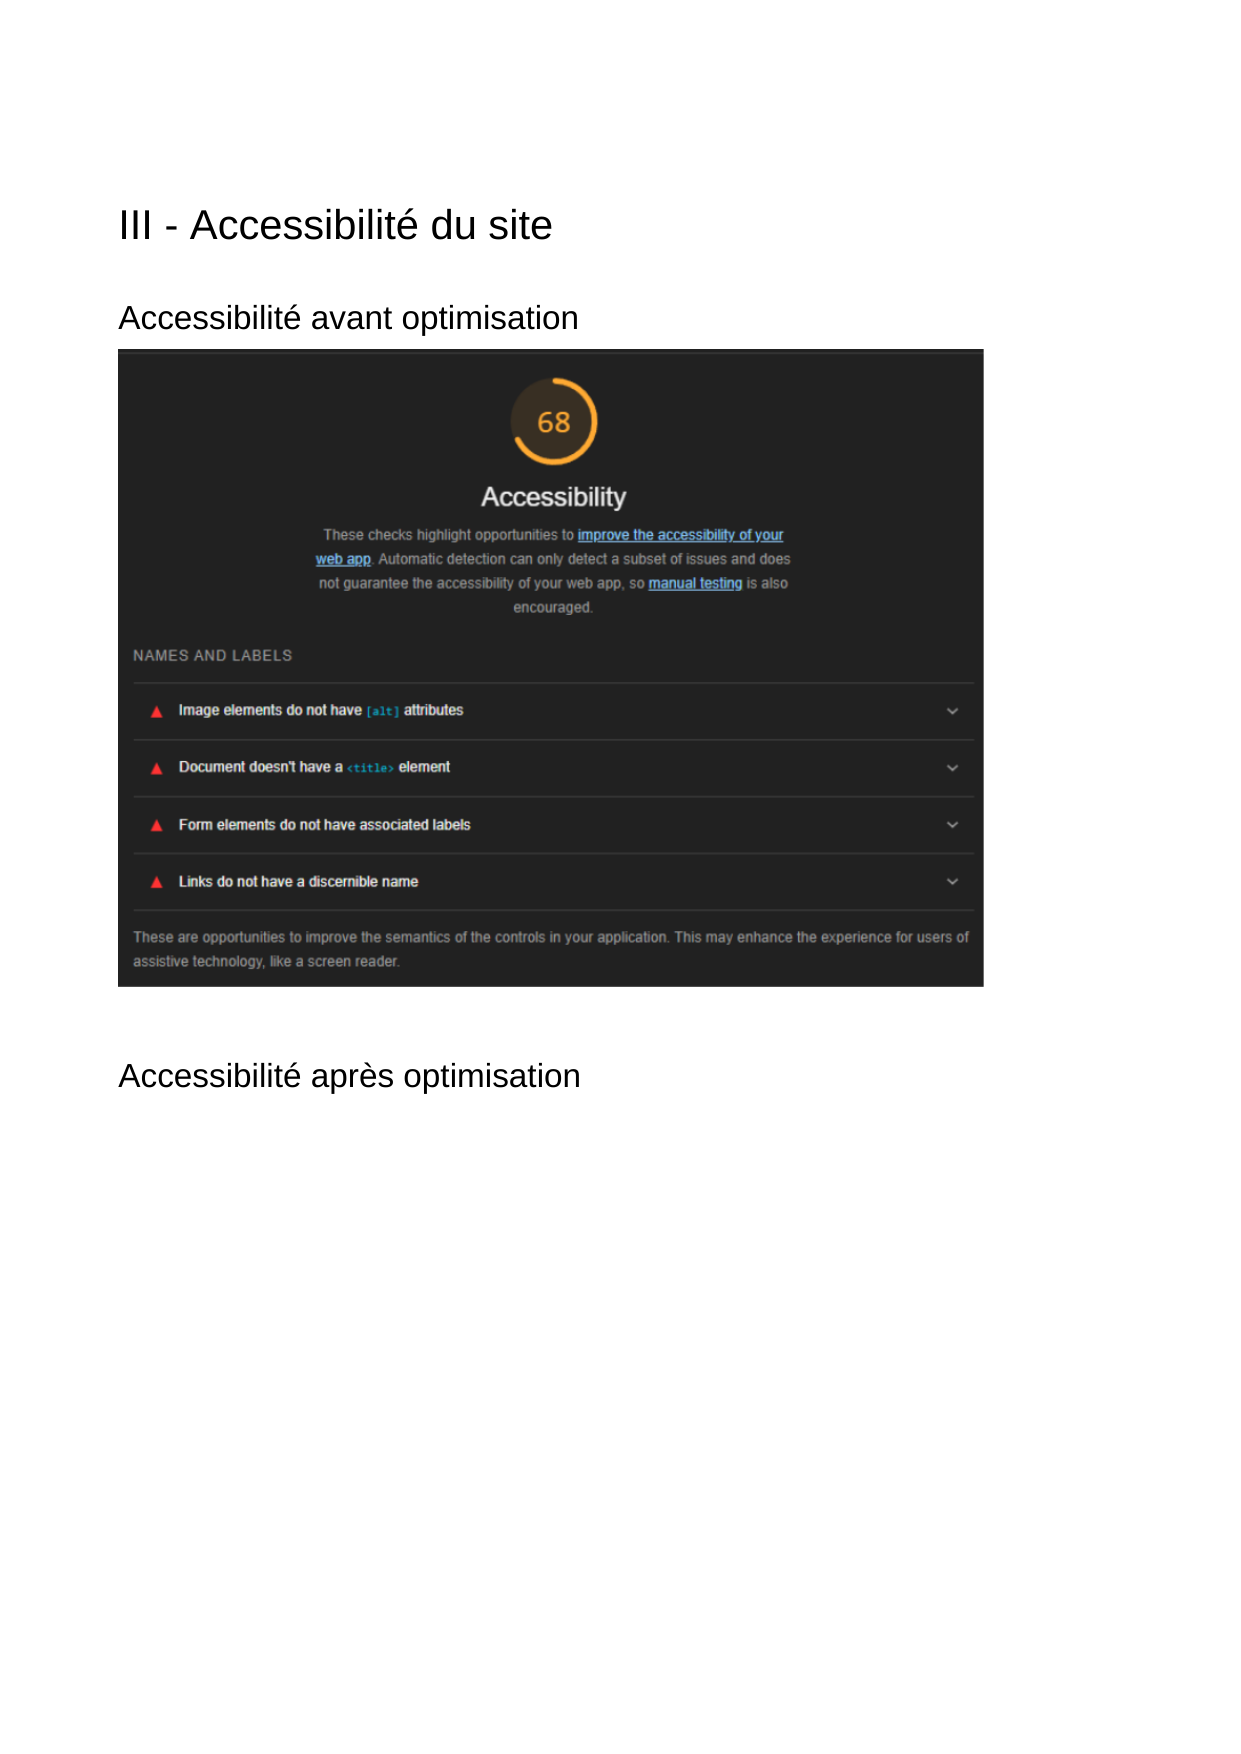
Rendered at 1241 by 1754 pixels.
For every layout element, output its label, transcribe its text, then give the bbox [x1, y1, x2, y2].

text Accessibilité avant optimisation [118, 298, 1122, 337]
text Accessibilité après optimisation [118, 1056, 1122, 1095]
text III - Accessibilité du site [118, 200, 1122, 248]
